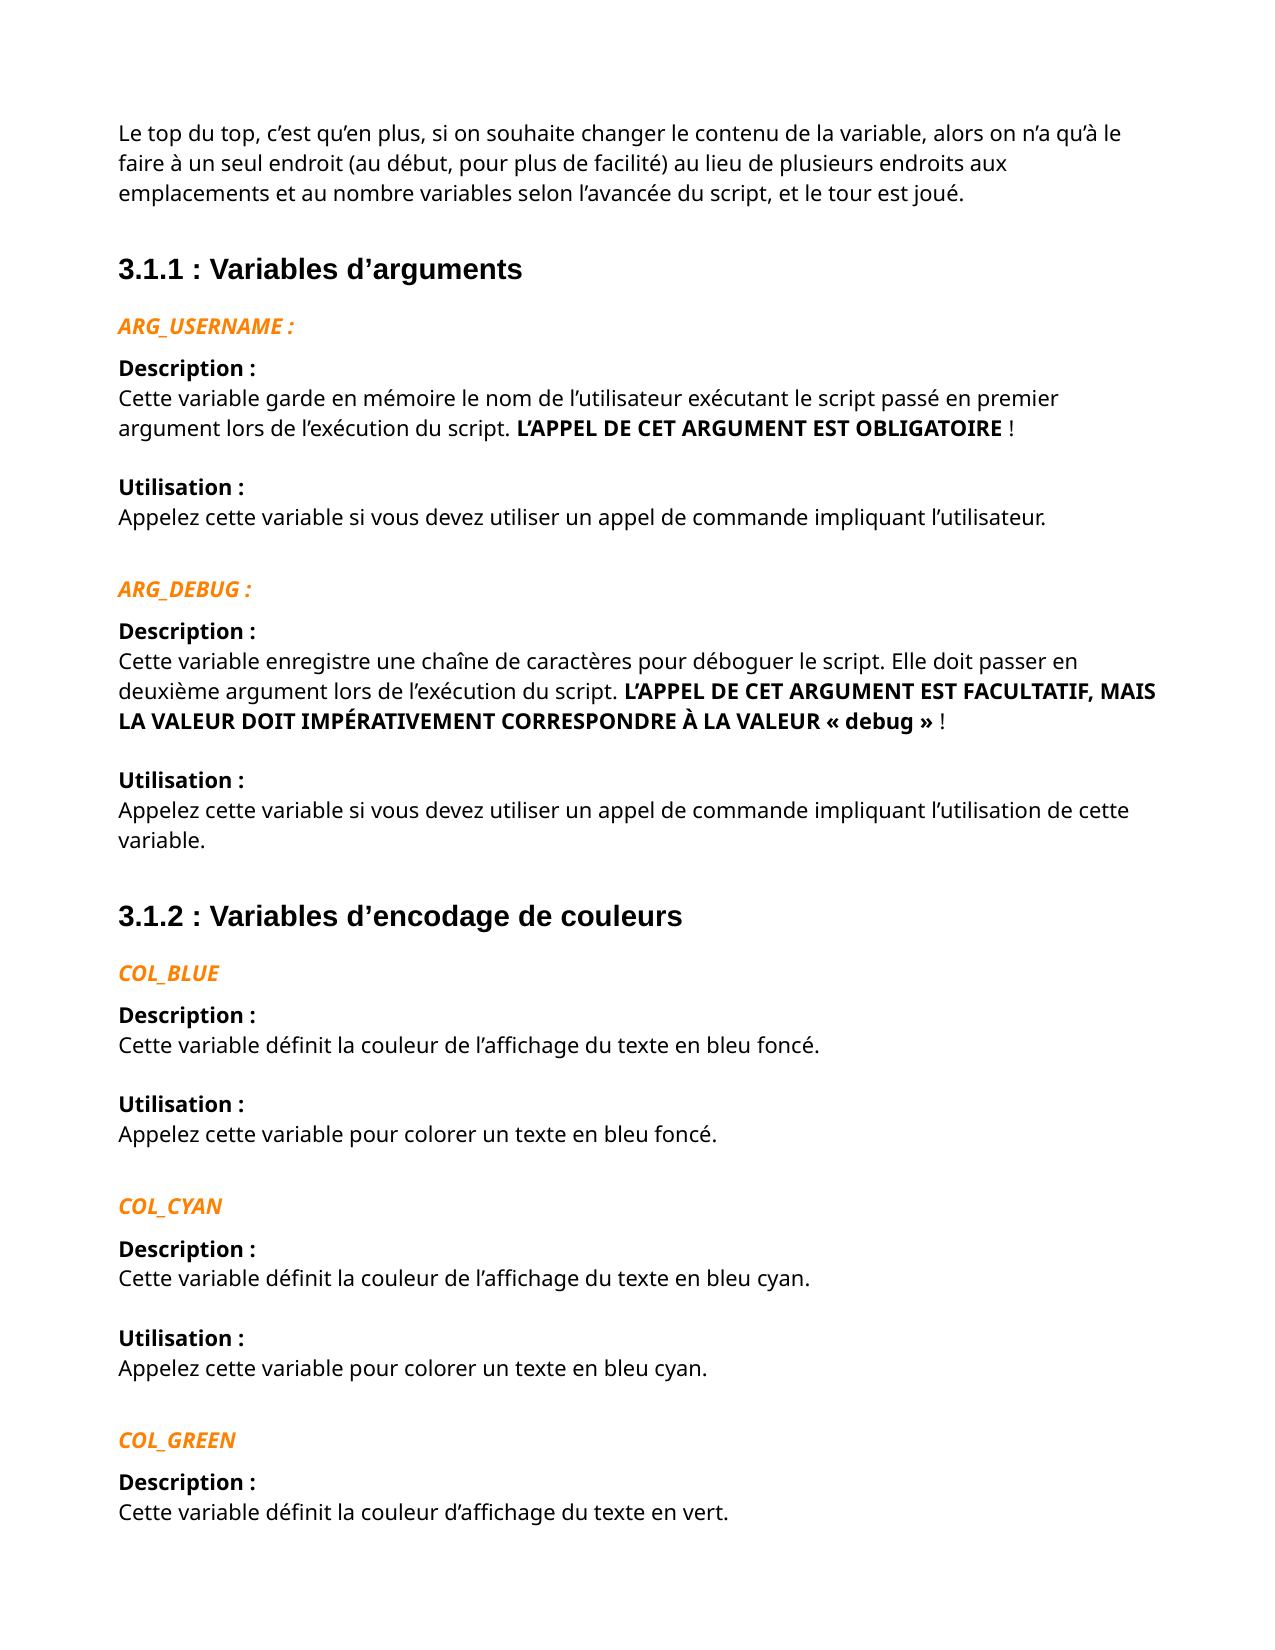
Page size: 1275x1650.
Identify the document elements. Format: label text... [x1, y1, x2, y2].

subtitle ARG_USERNAME : [118, 311, 1157, 340]
text Description : [118, 353, 1157, 383]
text Le top du top, c’est qu’en plus, si on souhaite changer le contenu de la variable, alors on n’a qu’à le faire à un seul endroit (au début, pour plus de facilité) au lieu de plusieurs endroits aux emplacements et au nombre variables selon l’avancée du script, et le tour est joué. [118, 118, 1157, 207]
text Utilisation : [118, 1089, 1157, 1119]
text Description : [118, 616, 1157, 646]
text Appelez cette variable si vous devez utiliser un appel de commande impliquant l’utilisation de cette variable. [118, 795, 1157, 854]
text Appelez cette variable pour colorer un texte en bleu cyan. [118, 1353, 1157, 1382]
text Description : [118, 1000, 1157, 1030]
text Cette variable définit la couleur de l’affichage du texte en bleu foncé. [118, 1030, 1157, 1059]
text Cette variable définit la couleur de l’affichage du texte en bleu cyan. [118, 1263, 1157, 1293]
subtitle 3.1.1 : Variables d’arguments [118, 252, 1157, 286]
subtitle COL_CYAN [118, 1191, 1157, 1221]
subtitle 3.1.2 : Variables d’encodage de couleurs [118, 899, 1157, 933]
text Utilisation : [118, 1323, 1157, 1353]
text Cette variable enregistre une chaîne de caractères pour déboguer le script. Elle doit passer en deuxième argument lors de l’exécution du script. L’APPEL DE CET ARGUMENT EST FACULTATIF, MAIS LA VALEUR DOIT IMPÉRATIVEMENT CORRESPONDRE À LA VALEUR « debug » ! [118, 646, 1157, 735]
subtitle COL_BLUE [118, 958, 1157, 987]
subtitle ARG_DEBUG : [118, 574, 1157, 604]
text Utilisation : [118, 472, 1157, 502]
text Description : [118, 1233, 1157, 1263]
text Appelez cette variable pour colorer un texte en bleu foncé. [118, 1119, 1157, 1149]
text Appelez cette variable si vous devez utiliser un appel de commande impliquant l’utilisateur. [118, 502, 1157, 532]
text Utilisation : [118, 765, 1157, 795]
text Description : [118, 1467, 1157, 1497]
text Cette variable définit la couleur d’affichage du texte en vert. [118, 1497, 1157, 1527]
text Cette variable garde en mémoire le nom de l’utilisateur exécutant le script passé en premier argument lors de l’exécution du script. L’APPEL DE CET ARGUMENT EST OBLIGATOIRE ! [118, 383, 1157, 442]
subtitle COL_GREEN [118, 1425, 1157, 1454]
